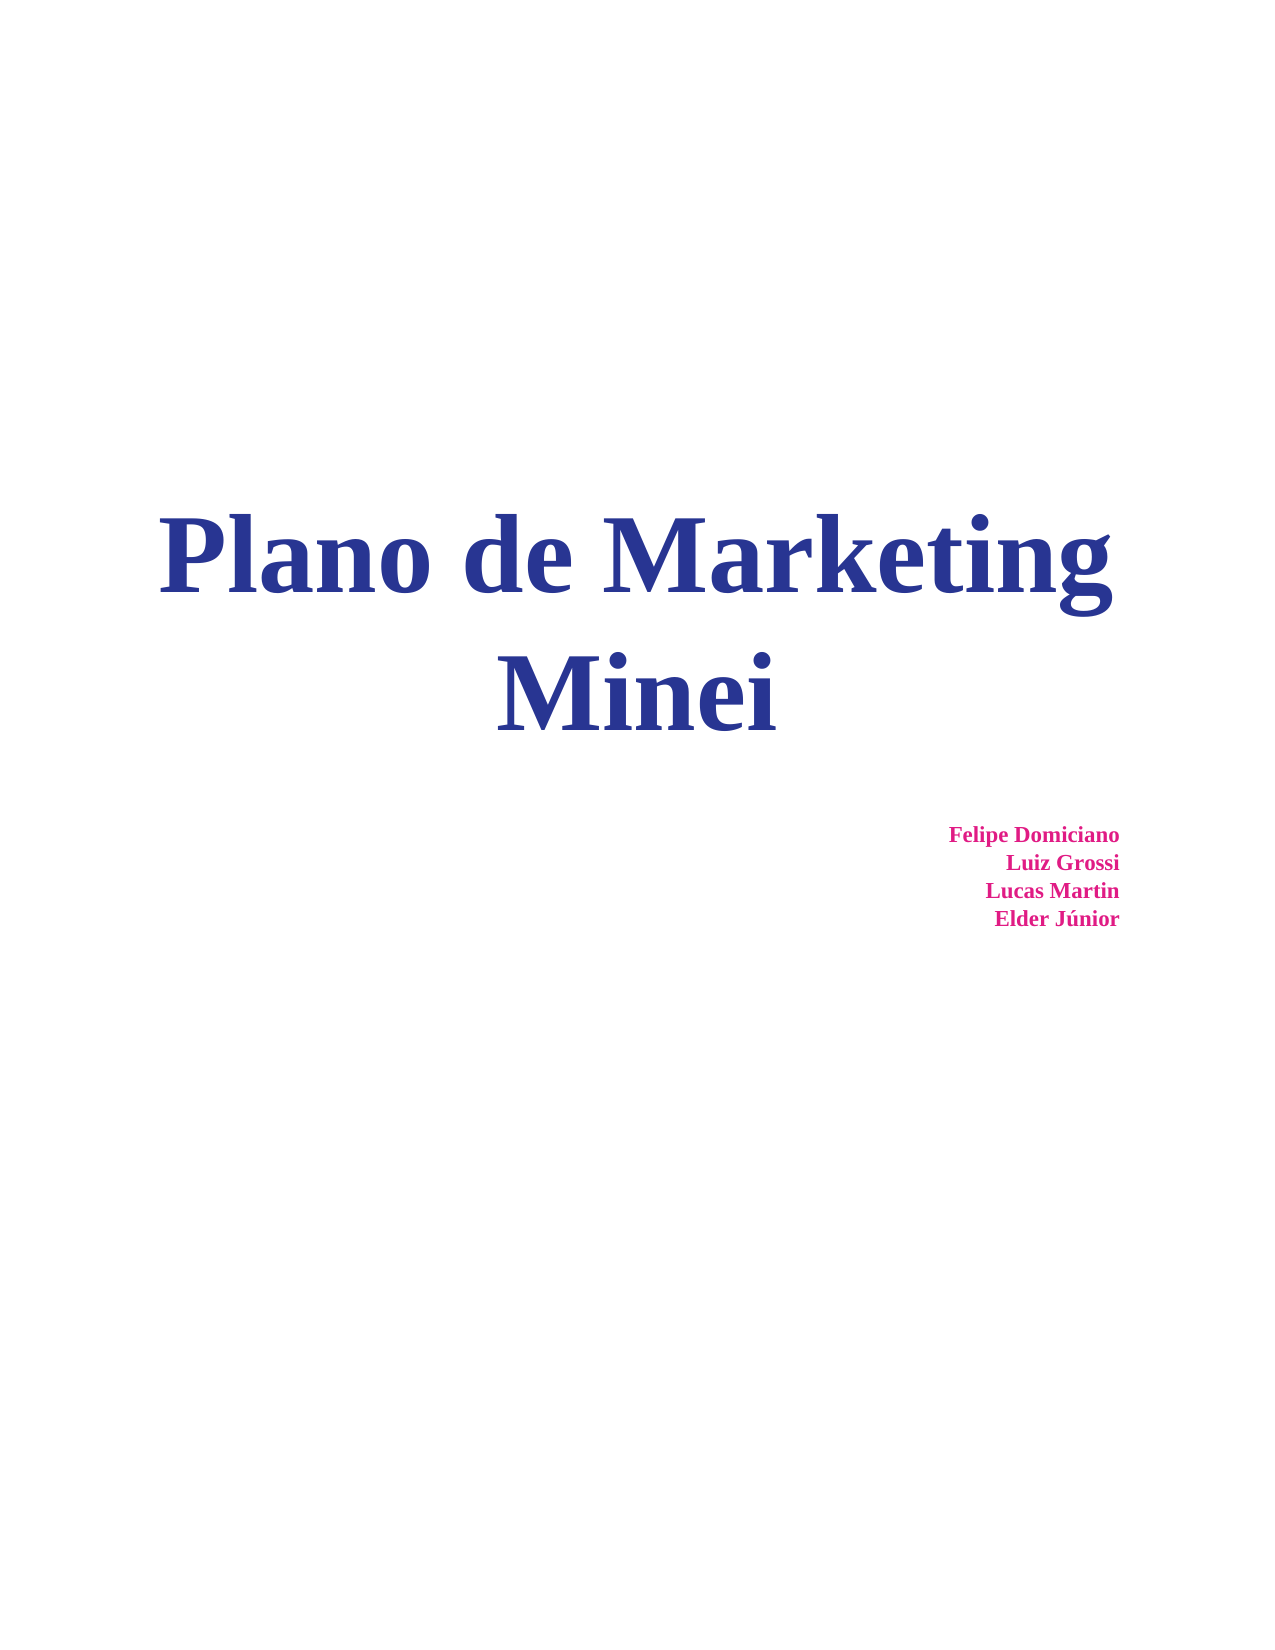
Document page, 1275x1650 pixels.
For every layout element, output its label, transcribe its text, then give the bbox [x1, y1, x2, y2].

text Luiz Grossi [148, 849, 1125, 875]
text Felipe Domiciano [148, 821, 1125, 847]
text Plano de Marketing [158, 487, 1131, 616]
text Elder Júnior [148, 905, 1125, 931]
text Lucas Martin [148, 877, 1125, 903]
text Minei [148, 625, 1125, 755]
